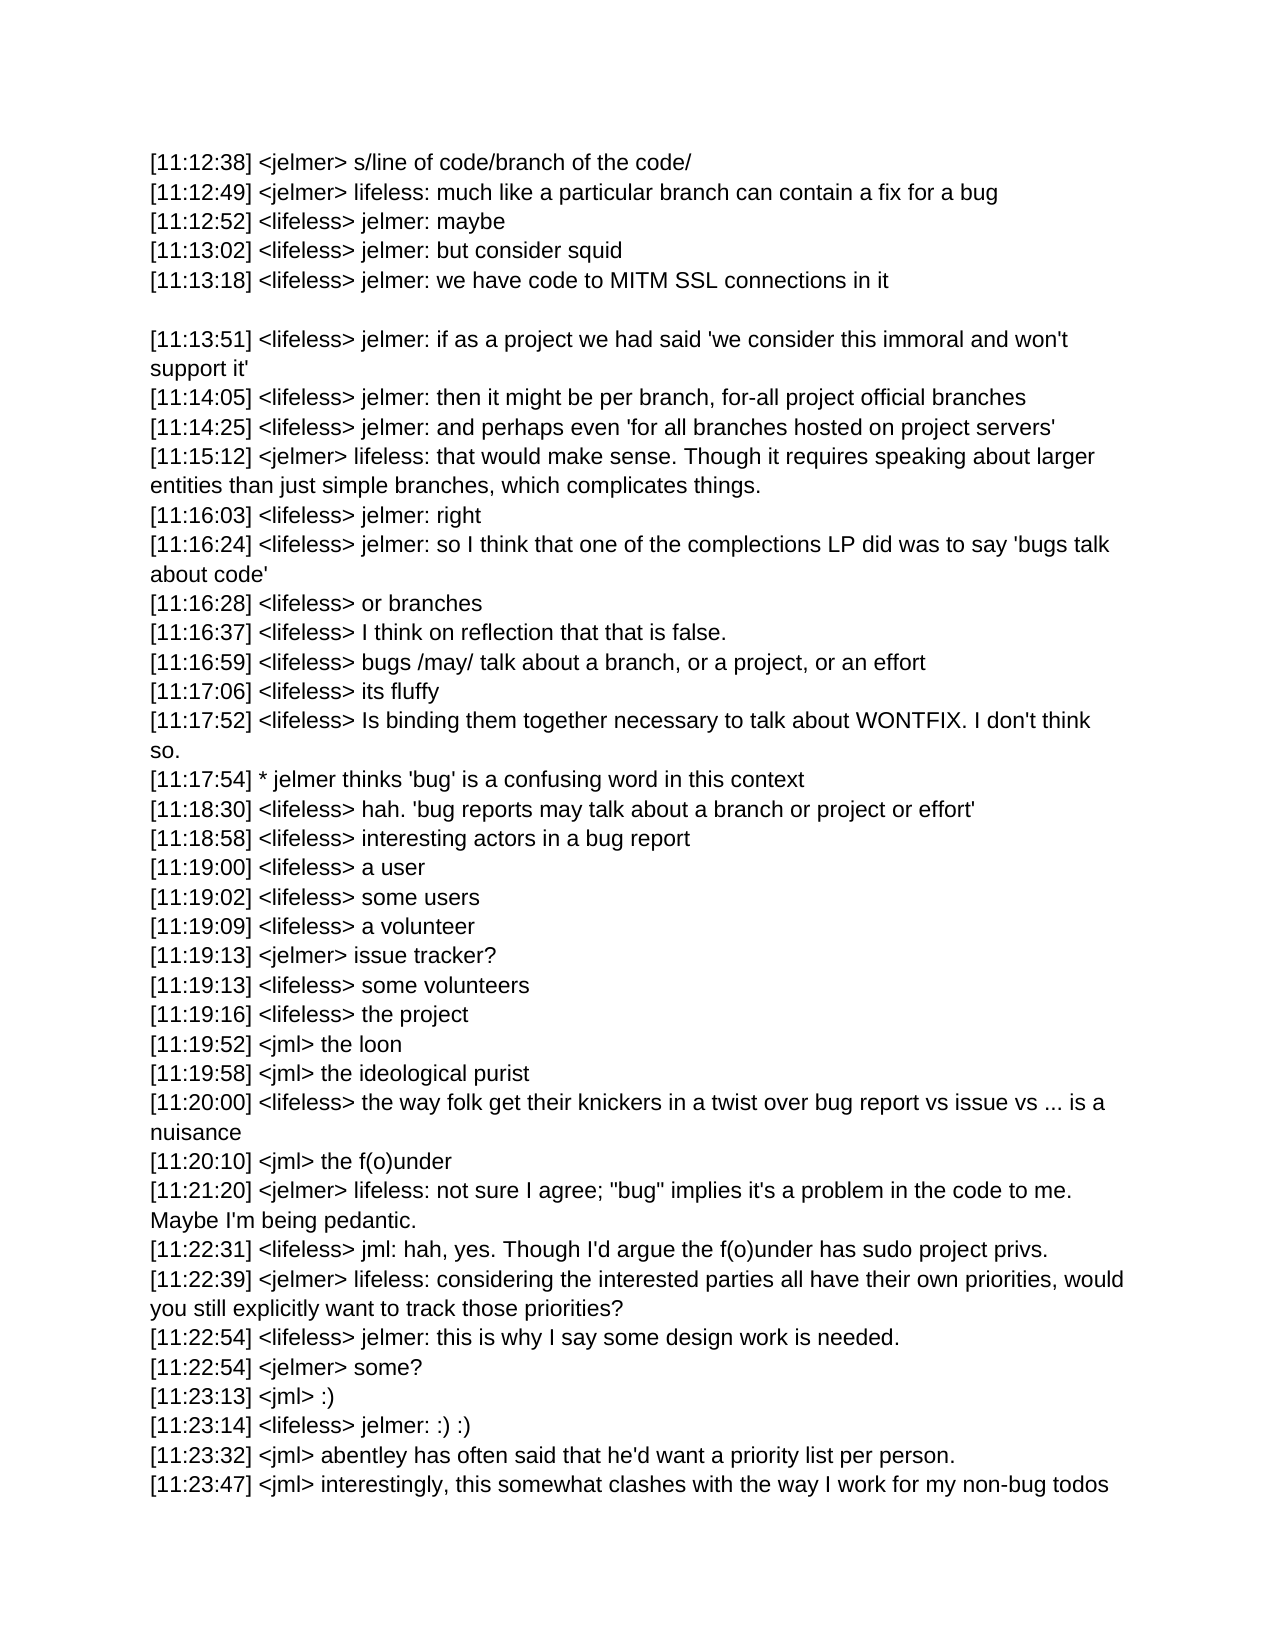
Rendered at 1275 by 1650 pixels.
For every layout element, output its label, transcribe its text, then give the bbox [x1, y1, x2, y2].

text [11:20:00] <lifeless> the way folk get their knickers in a twist over bug report vs issue vs ... is a nuisance [150, 1090, 1125, 1145]
text [11:19:00] <lifeless> a user [150, 855, 1125, 881]
text [11:14:25] <lifeless> jelmer: and perhaps even 'for all branches hosted on project servers' [150, 414, 1125, 440]
text [11:18:58] <lifeless> interesting actors in a bug report [150, 826, 1125, 851]
text [11:16:59] <lifeless> bugs /may/ talk about a branch, or a project, or an effort [150, 649, 1125, 675]
text [11:12:38] <jelmer> s/line of code/branch of the code/ [150, 150, 1125, 176]
text [11:23:32] <jml> abentley has often said that he'd want a priority list per person. [150, 1442, 1125, 1468]
text [11:14:05] <lifeless> jelmer: then it might be per branch, for-all project official branches [150, 385, 1125, 411]
text [11:13:51] <lifeless> jelmer: if as a project we had said 'we consider this immoral and won't support it' [150, 326, 1125, 381]
text [11:20:10] <jml> the f(o)under [150, 1149, 1125, 1174]
text [11:19:52] <jml> the loon [150, 1031, 1125, 1057]
text [11:21:20] <jelmer> lifeless: not sure I agree; "bug" implies it's a problem in the code to me. Maybe I'm being pedantic. [150, 1178, 1125, 1233]
text [11:19:13] <jelmer> issue tracker? [150, 943, 1125, 969]
text [11:19:09] <lifeless> a volunteer [150, 914, 1125, 939]
text [11:23:13] <jml> :) [150, 1384, 1125, 1409]
text [11:15:12] <jelmer> lifeless: that would make sense. Though it requires speaking about larger entities than just simple branches, which complicates things. [150, 444, 1125, 499]
text [11:16:03] <lifeless> jelmer: right [150, 502, 1125, 528]
text [11:13:18] <lifeless> jelmer: we have code to MITM SSL connections in it [150, 267, 1125, 293]
text [11:23:47] <jml> interestingly, this somewhat clashes with the way I work for my non-bug todos [150, 1472, 1125, 1497]
text [11:16:24] <lifeless> jelmer: so I think that one of the complections LP did was to say 'bugs talk about code' [150, 532, 1125, 587]
text [11:17:06] <lifeless> its fluffy [150, 679, 1125, 704]
text [11:22:54] <jelmer> some? [150, 1354, 1125, 1380]
text [11:19:02] <lifeless> some users [150, 884, 1125, 910]
text [11:13:02] <lifeless> jelmer: but consider squid [150, 238, 1125, 264]
text [11:12:52] <lifeless> jelmer: maybe [150, 209, 1125, 234]
text [11:16:28] <lifeless> or branches [150, 591, 1125, 616]
text [11:17:54] * jelmer thinks 'bug' is a confusing word in this context [150, 767, 1125, 792]
text [11:22:54] <lifeless> jelmer: this is why I say some design work is needed. [150, 1325, 1125, 1351]
text [11:19:13] <lifeless> some volunteers [150, 972, 1125, 998]
text [11:19:16] <lifeless> the project [150, 1002, 1125, 1027]
text [11:17:52] <lifeless> Is binding them together necessary to talk about WONTFIX. I don't think so. [150, 708, 1125, 763]
text [11:18:30] <lifeless> hah. 'bug reports may talk about a branch or project or effort' [150, 796, 1125, 822]
text [11:22:39] <jelmer> lifeless: considering the interested parties all have their own priorities, would you still explicitly want to track those priorities? [150, 1266, 1125, 1321]
text [11:23:14] <lifeless> jelmer: :) :) [150, 1413, 1125, 1439]
text [11:16:37] <lifeless> I think on reflection that that is false. [150, 620, 1125, 646]
text [11:12:49] <jelmer> lifeless: much like a particular branch can contain a fix for a bug [150, 179, 1125, 205]
text [11:22:31] <lifeless> jml: hah, yes. Though I'd argue the f(o)under has sudo project privs. [150, 1237, 1125, 1262]
text [11:19:58] <jml> the ideological purist [150, 1061, 1125, 1086]
